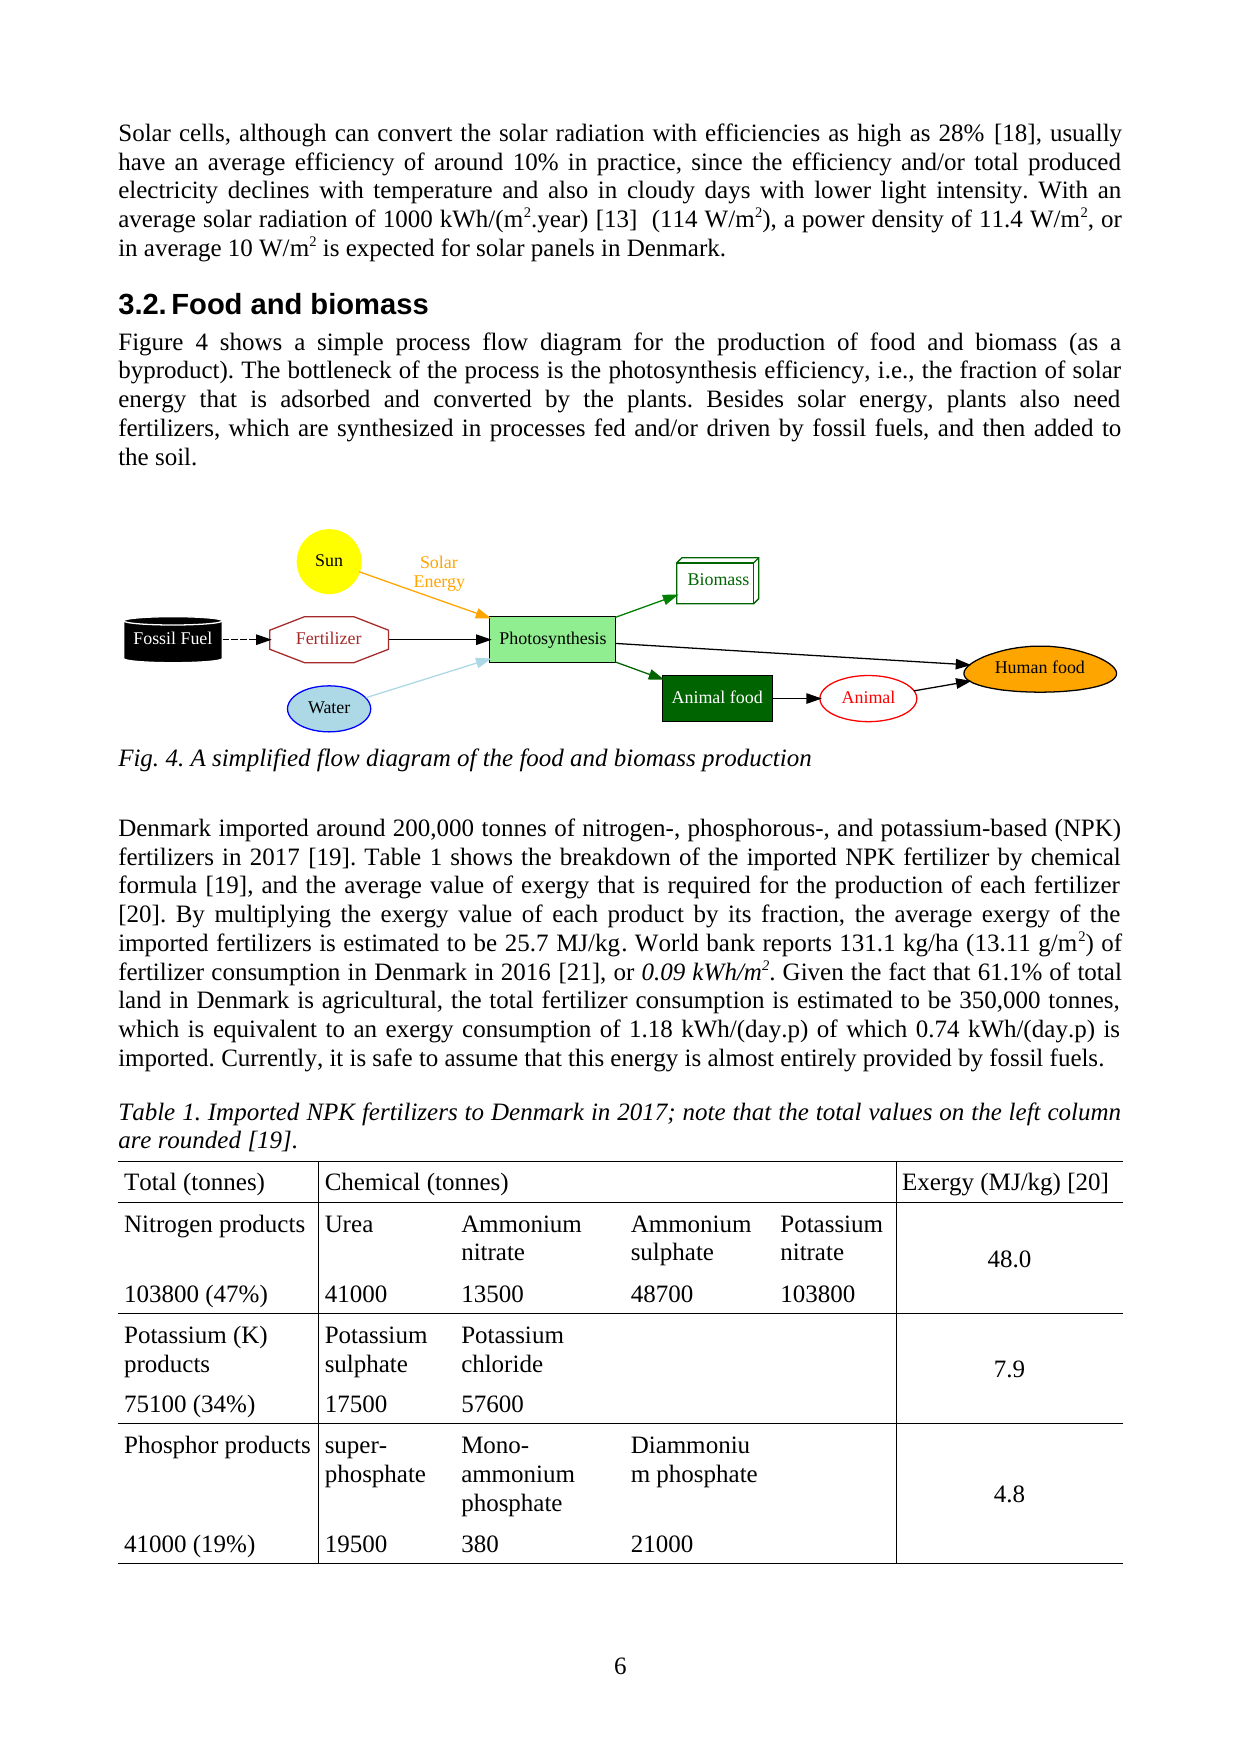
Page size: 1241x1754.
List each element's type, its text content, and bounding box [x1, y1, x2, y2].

table_cell [774, 1424, 896, 1522]
table_cell Potassium (K) products [118, 1314, 318, 1383]
table_cell 41000 [319, 1272, 455, 1313]
table_cell Ammonium sulphate [625, 1203, 774, 1272]
table_cell Nitrogen products [118, 1203, 318, 1272]
table_cell Mono-ammonium phosphate [455, 1424, 625, 1522]
table_cell [774, 1314, 896, 1383]
table_cell Phosphor products [118, 1424, 318, 1522]
table_cell Potassium nitrate [774, 1203, 896, 1272]
table_cell 19500 [319, 1522, 455, 1563]
text Solar cells, although can convert the solar radiation with efficiencies as high as 28% [18], usually have an average efficiency of around 10% in practice, since the efficiency and/or total produced electricity declines with temperature and also in cloudy days with lower light intensity. With an average solar radiation of 1000 kWh/(m2.year) [13] (114 W/m2), a power density of 11.4 W/m2, or in average 10 W/m2 is expected for solar panels in Denmark. [118, 118, 1122, 262]
subtitle Food and biomass [118, 287, 1122, 320]
table_cell 48700 [625, 1272, 774, 1313]
table_header Exergy (MJ/kg) [20] [897, 1162, 1123, 1202]
table_cell 57600 [455, 1383, 625, 1423]
text Figure 4 shows a simple process flow diagram for the production of food and biomass (as a byproduct). The bottleneck of the process is the photosynthesis efficiency, i.e., the fraction of solar energy that is adsorbed and converted by the plants. Besides solar energy, plants also need fertilizers, which are synthesized in processes fed and/or driven by fossil fuels, and then added to the soil. [118, 327, 1122, 470]
text Denmark imported around 200,000 tonnes of nitrogen-, phosphorous-, and potassium-based (NPK) fertilizers in 2017 [19]. Table 1 shows the breakdown of the imported NPK fertilizer by chemical formula [19], and the average value of exergy that is required for the production of each fertilizer [20]. By multiplying the exergy value of each product by its fraction, the average exergy of the imported fertilizers is estimated to be 25.7 MJ/kg. World bank reports 131.1 kg/ha (13.11 g/m2) of fertilizer consumption in Denmark in 2016 [21], or 0.09 kWh/m2. Given the fact that 61.1% of total land in Denmark is agricultural, the total fertilizer consumption is estimated to be 350,000 tonnes, which is equivalent to an exergy consumption of 1.18 kWh/(day.p) of which 0.74 kWh/(day.p) is imported. Currently, it is safe to assume that this energy is almost entirely provided by fossil fuels. [118, 813, 1122, 1072]
table_cell 21000 [625, 1522, 774, 1563]
table_cell Potassium chloride [455, 1314, 625, 1383]
table_cell 75100 (34%) [118, 1383, 318, 1423]
table_cell 380 [455, 1522, 625, 1563]
table_cell 103800 (47%) [118, 1272, 318, 1313]
table_cell 48.0 [897, 1203, 1123, 1313]
table_cell 103800 [774, 1272, 896, 1313]
table_header Total (tonnes) [118, 1162, 318, 1202]
table_cell [774, 1522, 896, 1563]
table_cell super-phosphate [319, 1424, 455, 1522]
table_cell 4.8 [897, 1424, 1123, 1563]
table_cell 7.9 [897, 1314, 1123, 1423]
table_cell 13500 [455, 1272, 625, 1313]
text Fig. 4. A simplified flow diagram of the food and biomass production [118, 737, 1122, 772]
table_cell [625, 1314, 774, 1383]
table_cell 41000 (19%) [118, 1522, 318, 1563]
table_cell 17500 [319, 1383, 455, 1423]
table_cell Potassium sulphate [319, 1314, 455, 1383]
table_cell Urea [319, 1203, 455, 1272]
text Table 1. Imported NPK fertilizers to Denmark in 2017; note that the total values on the left column are rounded [19]. [118, 1097, 1122, 1154]
table_header Chemical (tonnes) [319, 1162, 896, 1202]
table_cell Ammonium nitrate [455, 1203, 625, 1272]
table_cell [625, 1383, 774, 1423]
table_cell [774, 1383, 896, 1423]
table_cell Diammonium phosphate [625, 1424, 774, 1522]
